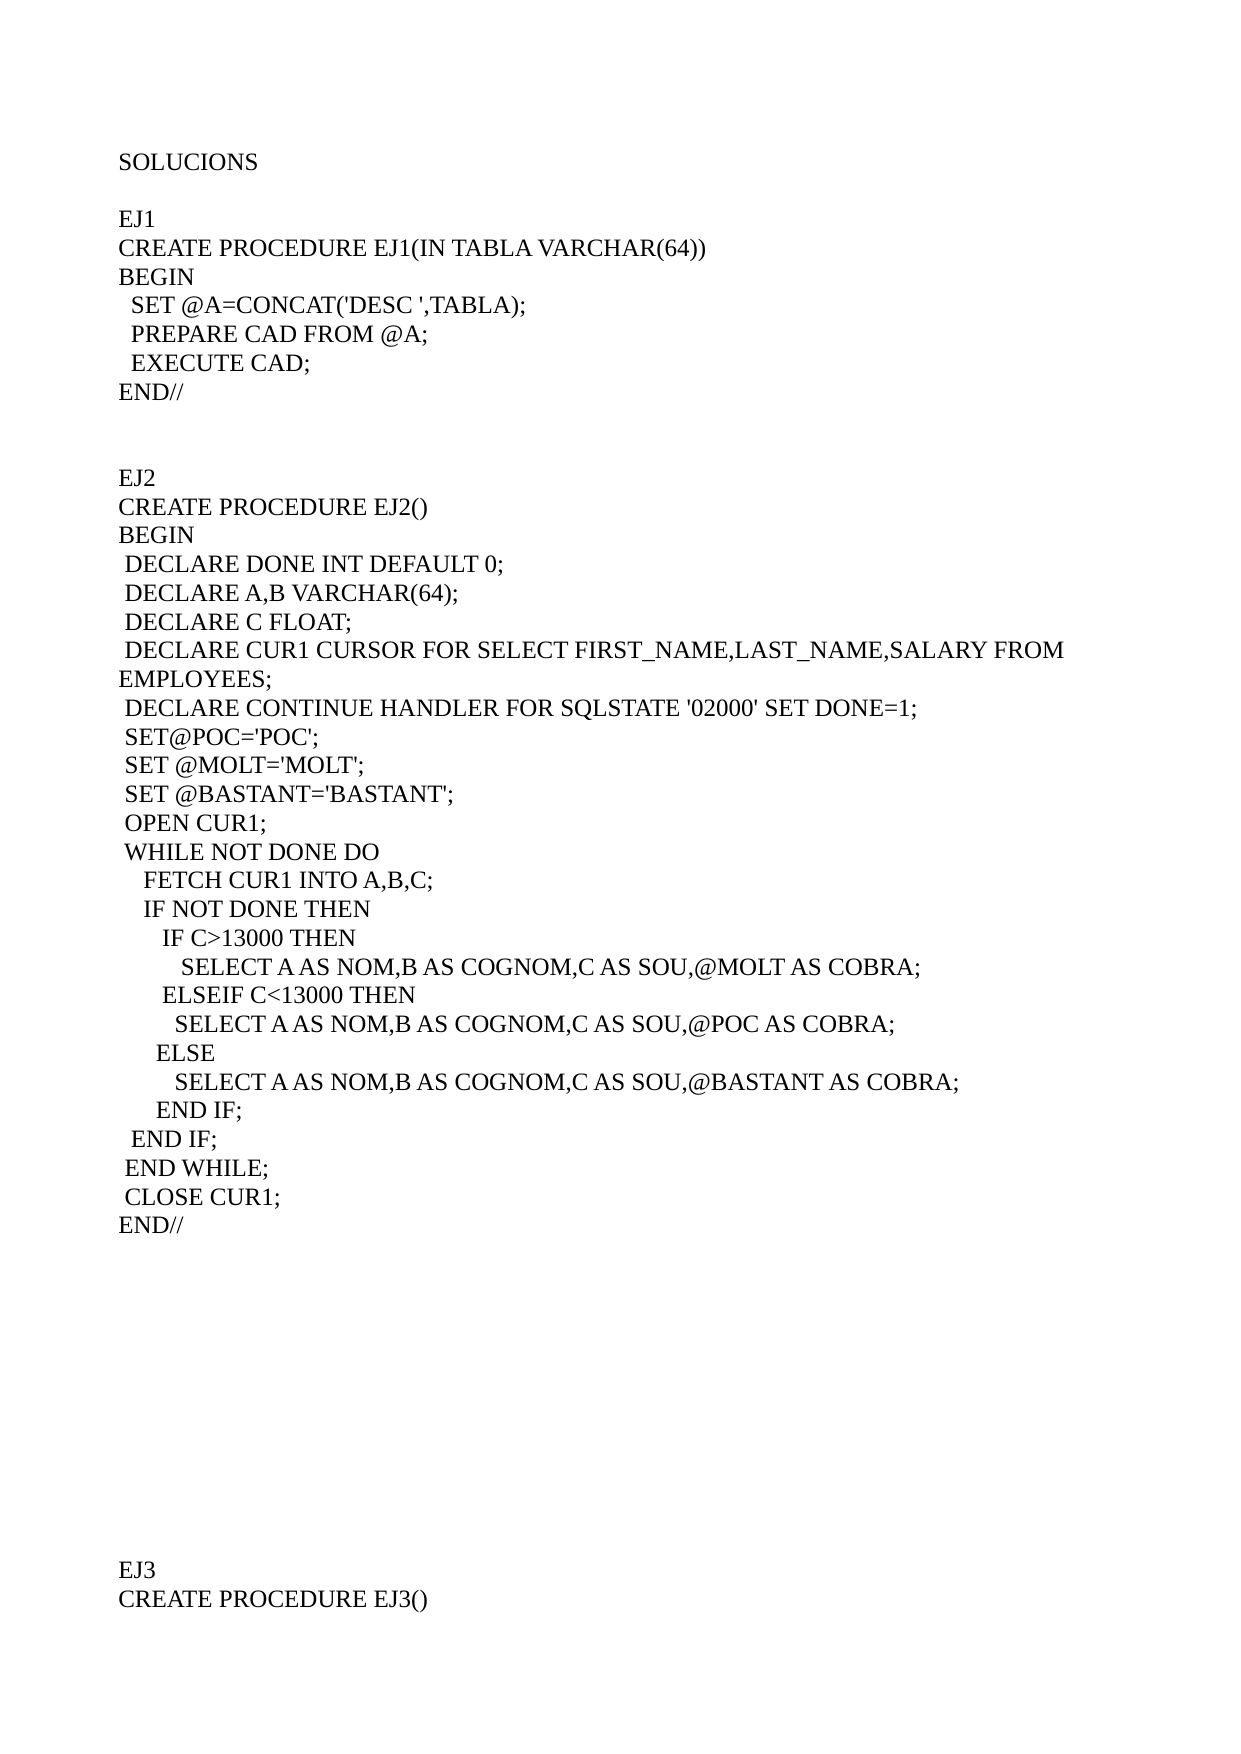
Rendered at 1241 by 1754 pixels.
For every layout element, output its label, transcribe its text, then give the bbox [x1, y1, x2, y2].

text FETCH CUR1 INTO A,B,C; [118, 866, 1122, 894]
text OPEN CUR1; [118, 808, 1122, 837]
text EJ1 [118, 204, 1122, 233]
text IF NOT DONE THEN [118, 894, 1122, 923]
text IF C>13000 THEN [118, 923, 1122, 952]
text PREPARE CAD FROM @A; [118, 319, 1122, 348]
text DECLARE A,B VARCHAR(64); [118, 578, 1122, 607]
text DECLARE CONTINUE HANDLER FOR SQLSTATE '02000' SET DONE=1; [118, 693, 1122, 722]
text SET @BASTANT='BASTANT'; [118, 779, 1122, 808]
text SELECT A AS NOM,B AS COGNOM,C AS SOU,@MOLT AS COBRA; [118, 952, 1122, 981]
text SET@POC='POC'; [118, 722, 1122, 751]
text CREATE PROCEDURE EJ2() [118, 492, 1122, 521]
text ELSEIF C<13000 THEN [118, 981, 1122, 1009]
text DECLARE DONE INT DEFAULT 0; [118, 549, 1122, 578]
text BEGIN [118, 521, 1122, 549]
text SELECT A AS NOM,B AS COGNOM,C AS SOU,@BASTANT AS COBRA; [118, 1067, 1122, 1096]
text ELSE [118, 1038, 1122, 1067]
text WHILE NOT DONE DO [118, 837, 1122, 866]
text CLOSE CUR1; [118, 1182, 1122, 1211]
text CREATE PROCEDURE EJ3() [118, 1584, 1122, 1613]
text END WHILE; [118, 1153, 1122, 1182]
text BEGIN [118, 262, 1122, 291]
text SELECT A AS NOM,B AS COGNOM,C AS SOU,@POC AS COBRA; [118, 1009, 1122, 1038]
text CREATE PROCEDURE EJ1(IN TABLA VARCHAR(64)) [118, 233, 1122, 262]
text EJ2 [118, 463, 1122, 492]
text END IF; [118, 1096, 1122, 1124]
text DECLARE CUR1 CURSOR FOR SELECT FIRST_NAME,LAST_NAME,SALARY FROM EMPLOYEES; [118, 636, 1122, 693]
text EXECUTE CAD; [118, 348, 1122, 377]
text END// [118, 377, 1122, 406]
text DECLARE C FLOAT; [118, 607, 1122, 636]
text END// [118, 1211, 1122, 1239]
text SOLUCIONS [118, 147, 1122, 176]
text SET @A=CONCAT('DESC ',TABLA); [118, 291, 1122, 319]
text SET @MOLT='MOLT'; [118, 751, 1122, 779]
text EJ3 [118, 1556, 1122, 1584]
text END IF; [118, 1124, 1122, 1153]
